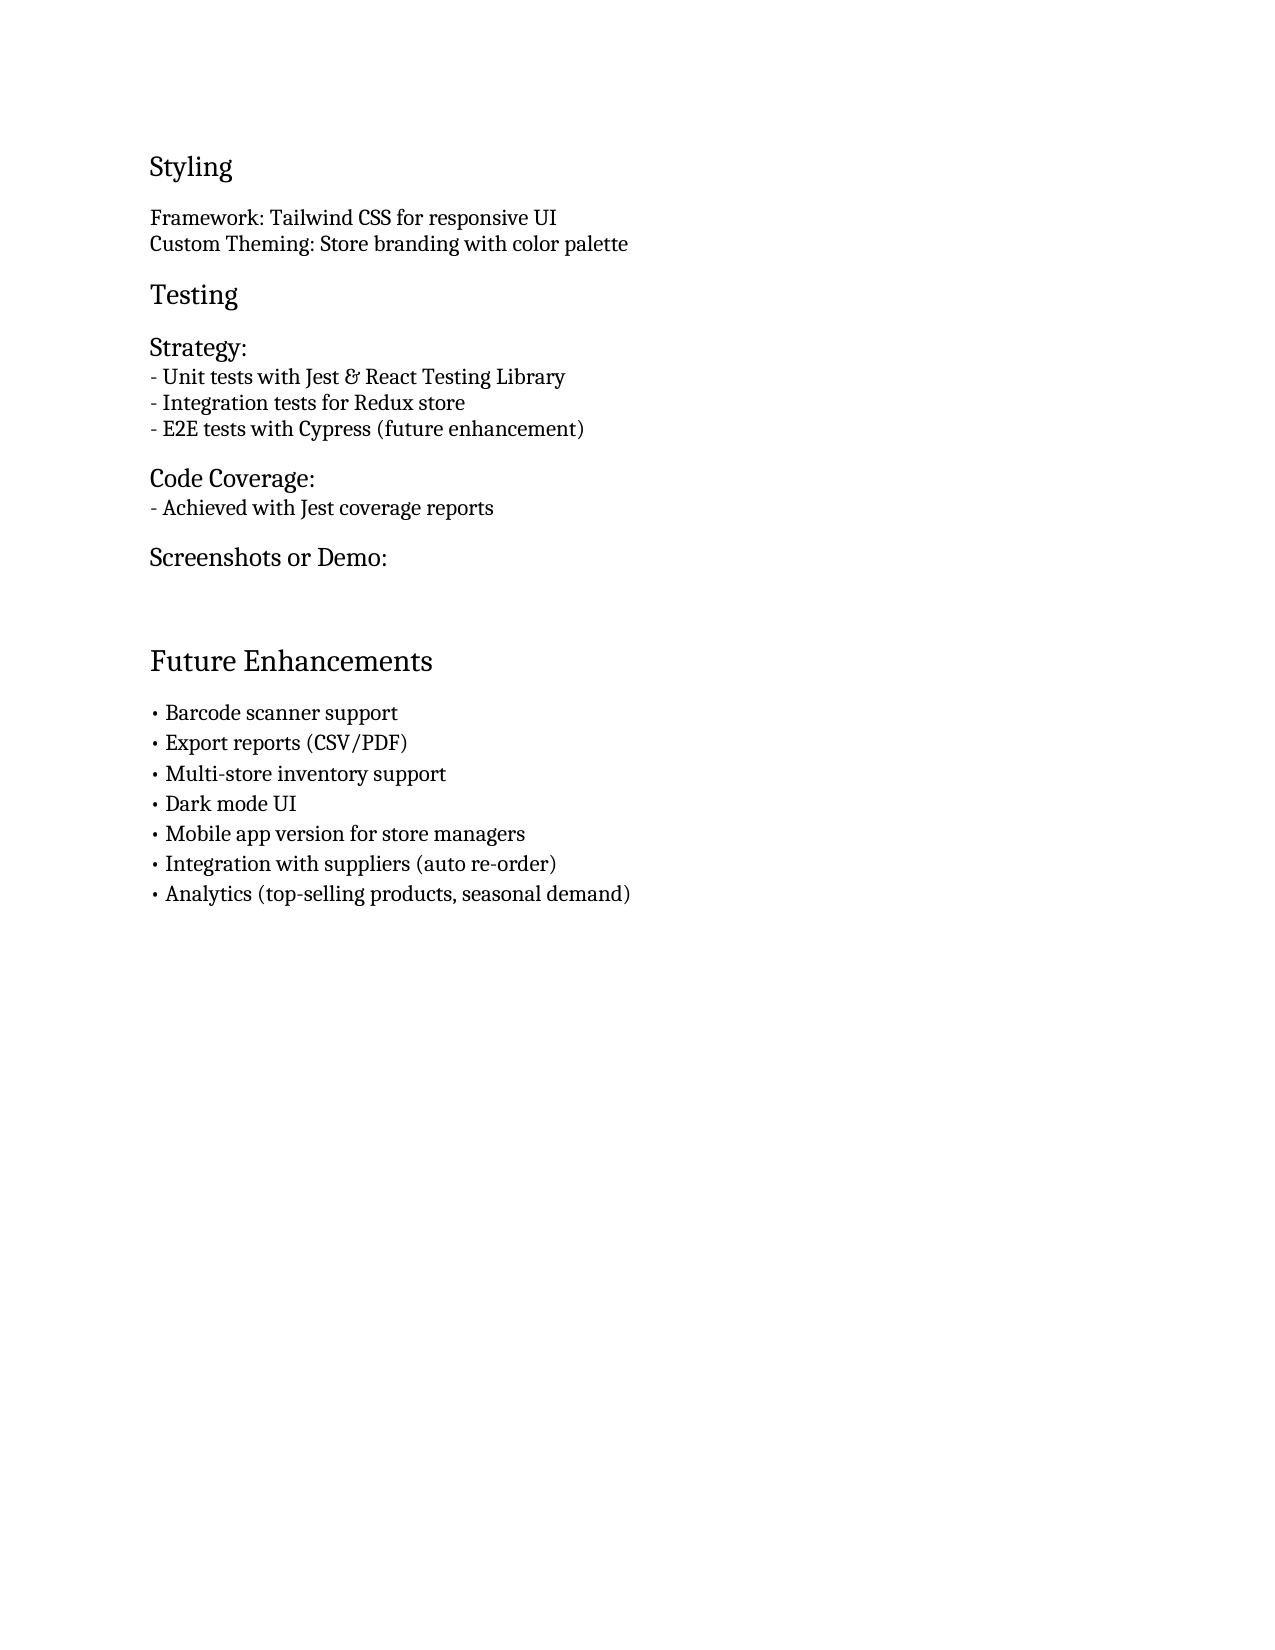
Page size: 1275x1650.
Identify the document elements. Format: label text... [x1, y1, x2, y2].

text Strategy: - Unit tests with Jest & React Testing Library - Integration tests for Redux store - E2E tests with Cypress (future enhancement) [150, 332, 1125, 442]
text Code Coverage: - Achieved with Jest coverage reports [150, 463, 1125, 521]
text Screenshots or Demo: [150, 542, 1125, 573]
text Styling [150, 150, 1125, 183]
text • Barcode scanner support • Export reports (CSV/PDF) • Multi-store inventory support • Dark mode UI • Mobile app version for store managers • Integration with suppliers (auto re-order) • Analytics (top-selling products, seasonal demand) [150, 700, 1125, 908]
text Future Enhancements [150, 643, 1125, 679]
text Framework: Tailwind CSS for responsive UI Custom Theming: Store branding with color palette [150, 204, 1125, 257]
text Testing [150, 278, 1125, 311]
